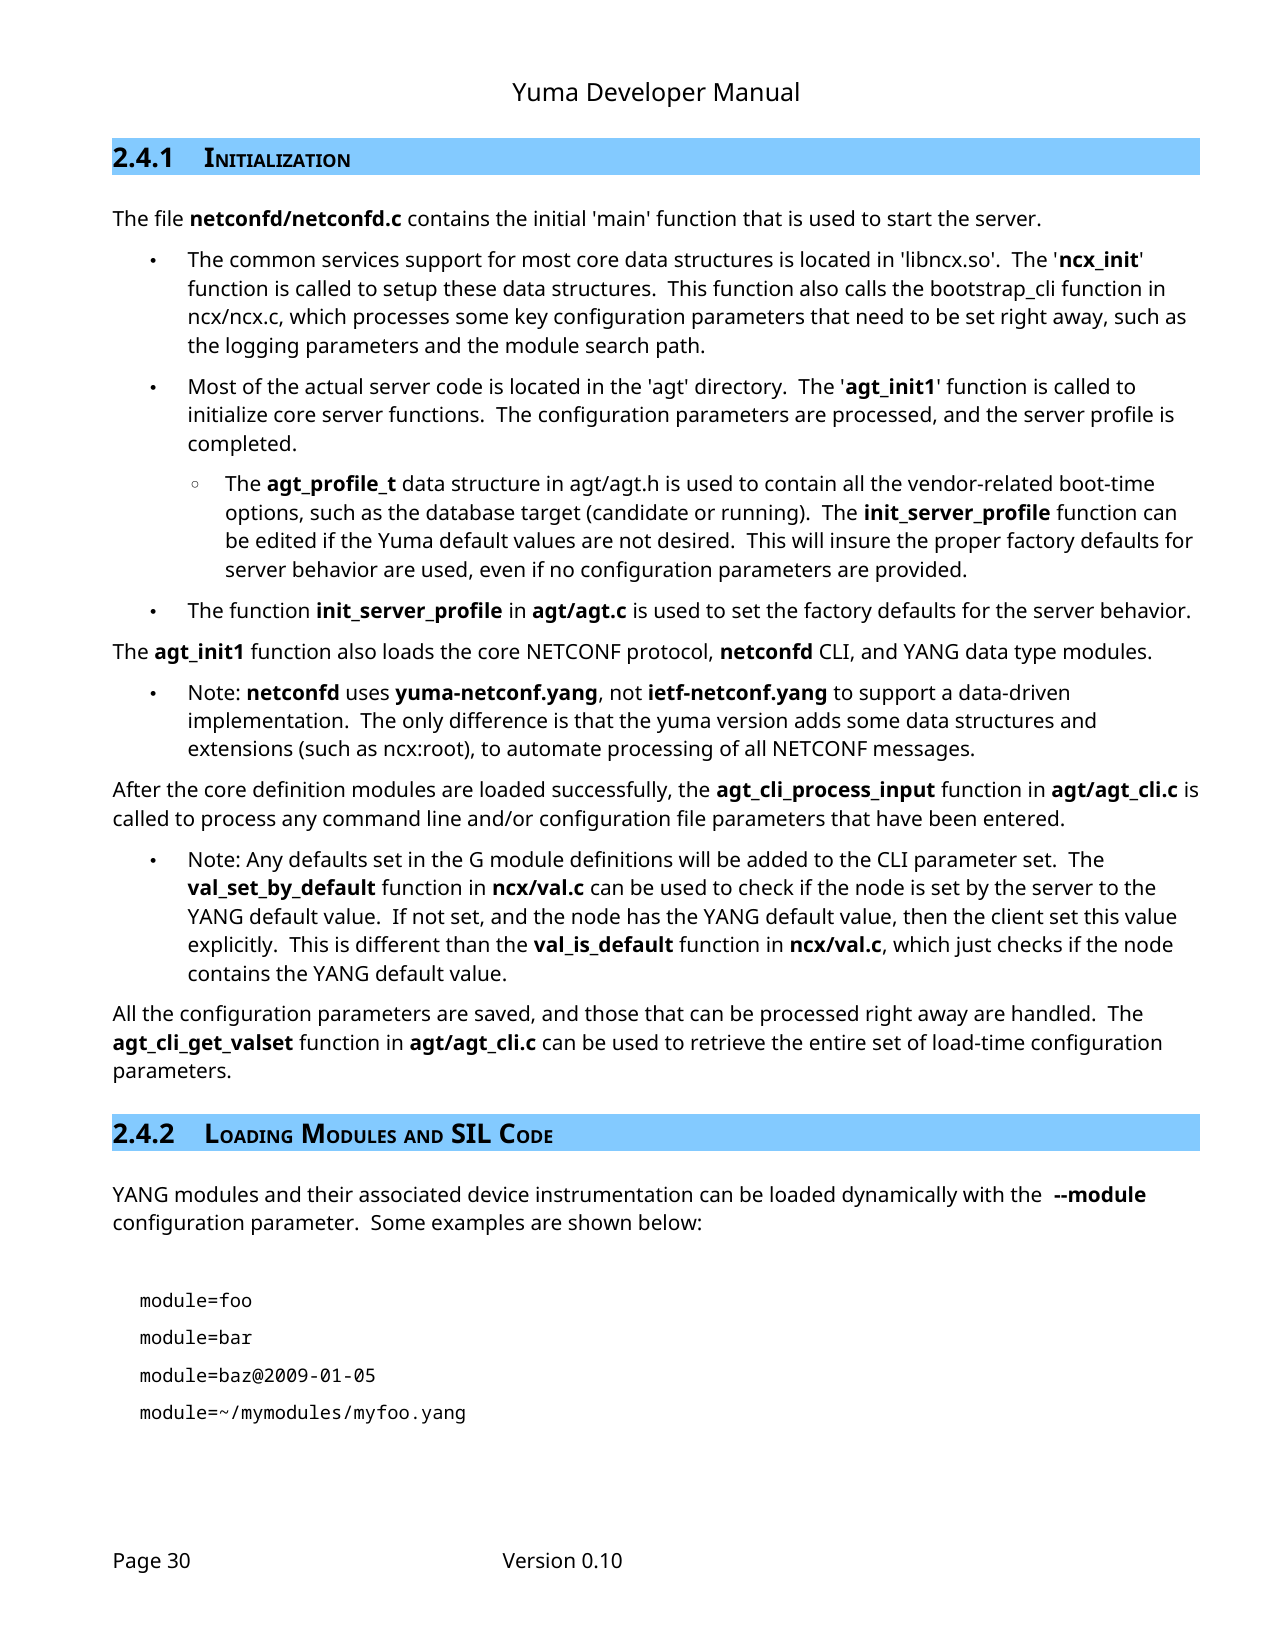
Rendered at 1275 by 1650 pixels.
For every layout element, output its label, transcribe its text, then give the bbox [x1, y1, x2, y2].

subtitle Loading Modules and SIL Code [112, 1114, 1200, 1151]
text The file netconfd/netconfd.c contains the initial 'main' function that is used to start the server. [112, 204, 1200, 233]
list Note: netconfd uses yuma-netconf.yang, not ietf-netconf.yang to support a data-driven implementation. The only difference is that the yuma version adds some data structures and extensions (such as ncx:root), to automate processing of all NETCONF messages. [150, 678, 1200, 763]
text The agt_init1 function also loads the core NETCONF protocol, netconfd CLI, and YANG data type modules. [112, 637, 1200, 665]
list Most of the actual server code is located in the 'agt' directory. The 'agt_init1' function is called to initialize core server functions. The configuration parameters are processed, and the server profile is completed. [150, 372, 1200, 457]
text module=baz@2009-01-05 [139, 1362, 1200, 1387]
text All the configuration parameters are saved, and those that can be processed right away are handled. The agt_cli_get_valset function in agt/agt_cli.c can be used to retrieve the entire set of load-time configuration parameters. [112, 999, 1200, 1085]
list The common services support for most core data structures is located in 'libncx.so'. The 'ncx_init' function is called to setup these data structures. This function also calls the bootstrap_cli function in ncx/ncx.c, which processes some key configuration parameters that need to be set right away, such as the logging parameters and the module search path. [150, 246, 1200, 359]
subtitle Initialization [112, 138, 1200, 175]
text module=~/mymodules/myfoo.yang [139, 1399, 1200, 1425]
text module=bar [139, 1324, 1200, 1350]
text After the core definition modules are loaded successfully, the agt_cli_process_input function in agt/agt_cli.c is called to process any command line and/or configuration file parameters that have been entered. [112, 776, 1200, 832]
text module=foo [139, 1287, 1200, 1312]
list The function init_server_profile in agt/agt.c is used to set the factory defaults for the server behavior. [150, 596, 1200, 624]
text YANG modules and their associated device instrumentation can be loaded dynamically with the --module configuration parameter. Some examples are shown below: [112, 1180, 1200, 1237]
list The agt_profile_t data structure in agt/agt.h is used to contain all the vendor-related boot-time options, such as the database target (candidate or running). The init_server_profile function can be edited if the Yuma default values are not desired. This will insure the proper factory defaults for server behavior are used, even if no configuration parameters are provided. [187, 469, 1200, 583]
list Note: Any defaults set in the G module definitions will be added to the CLI parameter set. The val_set_by_default function in ncx/val.c can be used to check if the node is set by the server to the YANG default value. If not set, and the node has the YANG default value, then the client set this value explicitly. This is different than the val_is_default function in ncx/val.c, which just checks if the node contains the YANG default value. [150, 845, 1200, 987]
